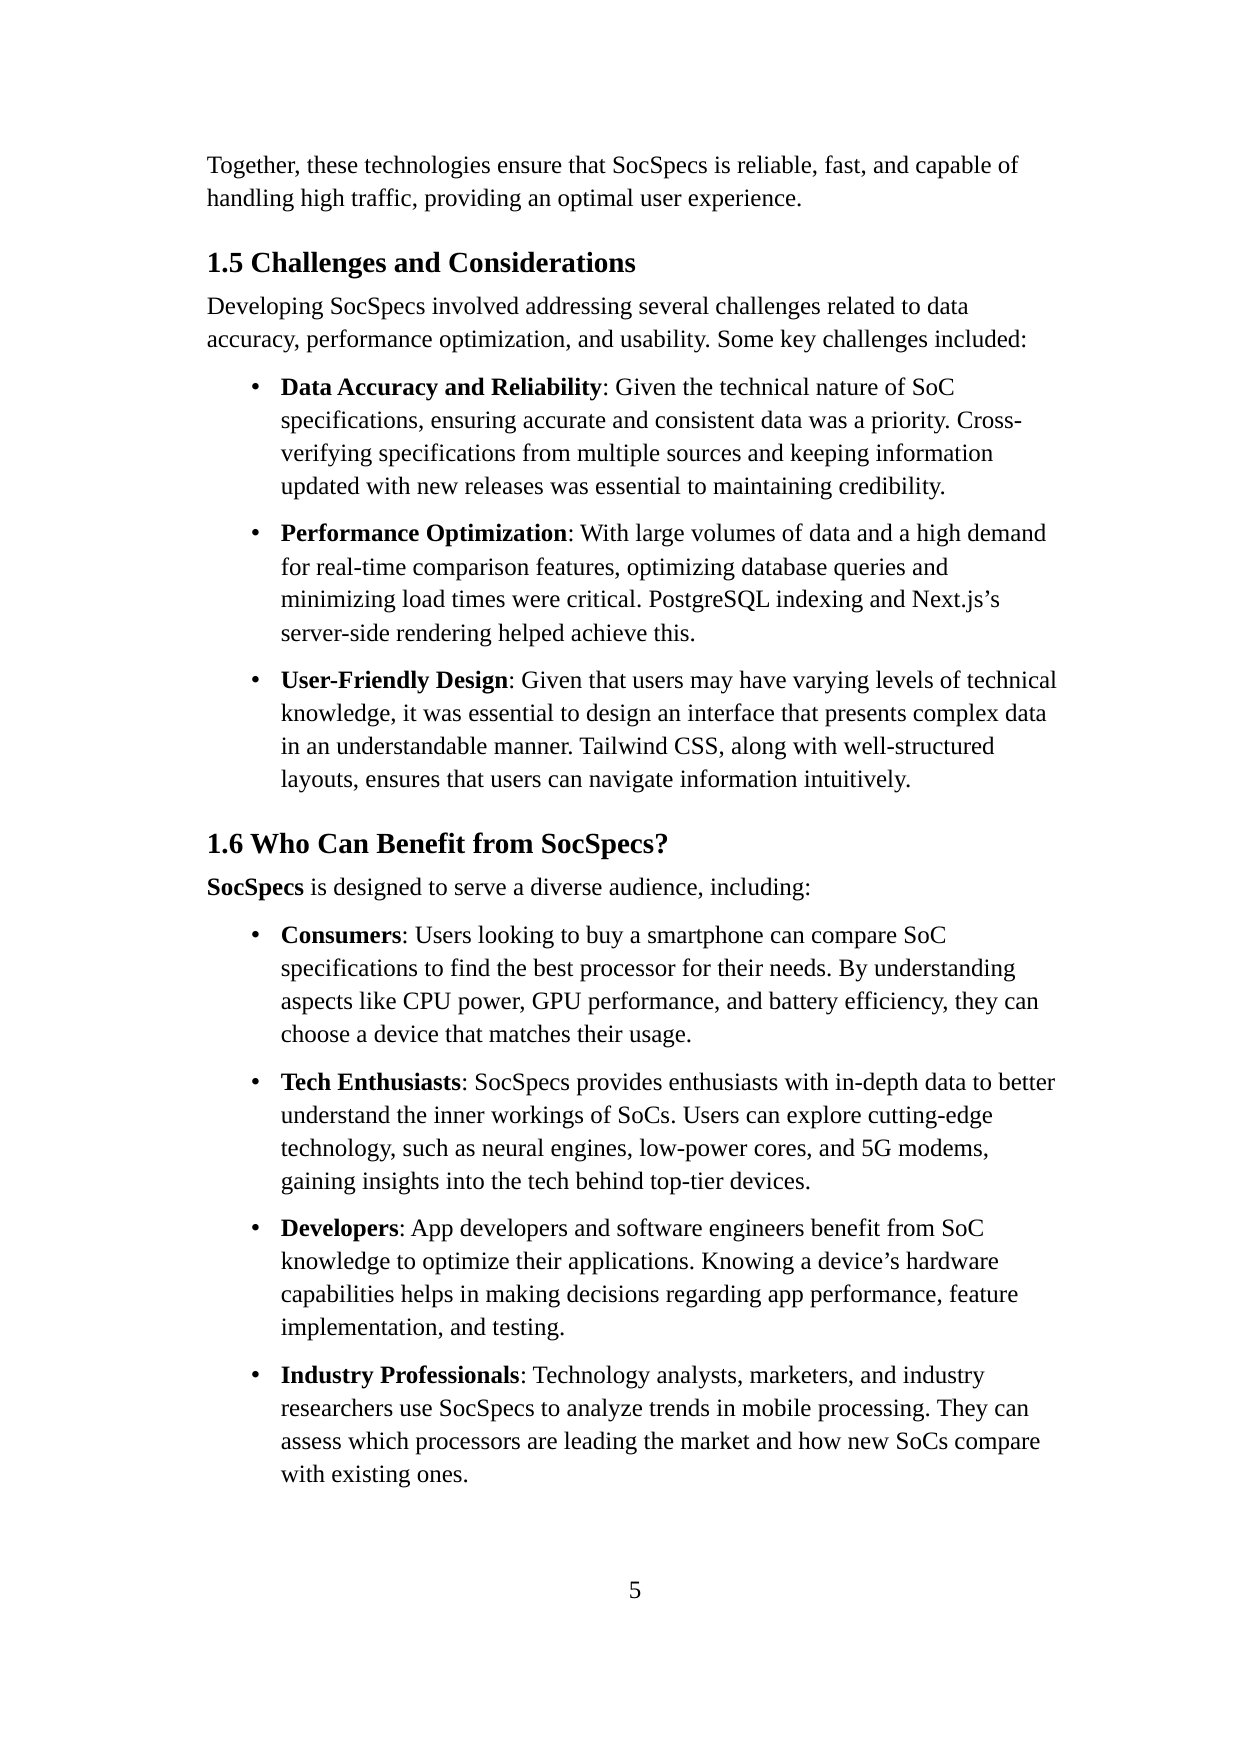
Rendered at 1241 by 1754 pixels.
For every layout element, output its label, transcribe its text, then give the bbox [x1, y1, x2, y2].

list Performance Optimization: With large volumes of data and a high demand for real-time comparison features, optimizing database queries and minimizing load times were critical. PostgreSQL indexing and Next.js’s server-side rendering helped achieve this. [251, 518, 1063, 646]
list Industry Professionals: Technology analysts, marketers, and industry researchers use SocSpecs to analyze trends in mobile processing. They can assess which processors are leading the market and how new SoCs compare with existing ones. [251, 1360, 1063, 1488]
list Tech Enthusiasts: SocSpecs provides enthusiasts with in-depth data to better understand the inner workings of SoCs. Users can explore cutting-edge technology, such as neural engines, low-power cores, and 5G modems, gaining insights into the tech behind top-tier devices. [251, 1067, 1063, 1194]
text Together, these technologies ensure that SocSpecs is reliable, fast, and capable of handling high traffic, providing an optimal user experience. [207, 150, 1063, 212]
list Data Accuracy and Reliability: Given the technical nature of SoC specifications, ensuring accurate and consistent data was a priority. Cross-verifying specifications from multiple sources and keeping information updated with new releases was essential to maintaining credibility. [251, 372, 1063, 500]
list Consumers: Users looking to buy a smartphone can compare SoC specifications to find the best processor for their needs. By understanding aspects like CPU power, GPU performance, and battery efficiency, they can choose a device that matches their usage. [251, 920, 1063, 1048]
list User-Friendly Design: Given that users may have varying levels of technical knowledge, it was essential to design an interface that presents complex data in an understandable manner. Tailwind CSS, along with well-structured layouts, ensures that users can navigate information intuitively. [251, 665, 1063, 793]
list Developers: App developers and software engineers benefit from SoC knowledge to optimize their applications. Knowing a device’s hardware capabilities helps in making decisions regarding app performance, feature implementation, and testing. [251, 1213, 1063, 1341]
subtitle 1.5 Challenges and Considerations [207, 245, 1063, 279]
text Developing SocSpecs involved addressing several challenges related to data accuracy, performance optimization, and usability. Some key challenges included: [207, 291, 1063, 353]
subtitle 1.6 Who Can Benefit from SocSpecs? [207, 826, 1063, 860]
text SocSpecs is designed to serve a diverse audience, including: [207, 872, 1063, 901]
